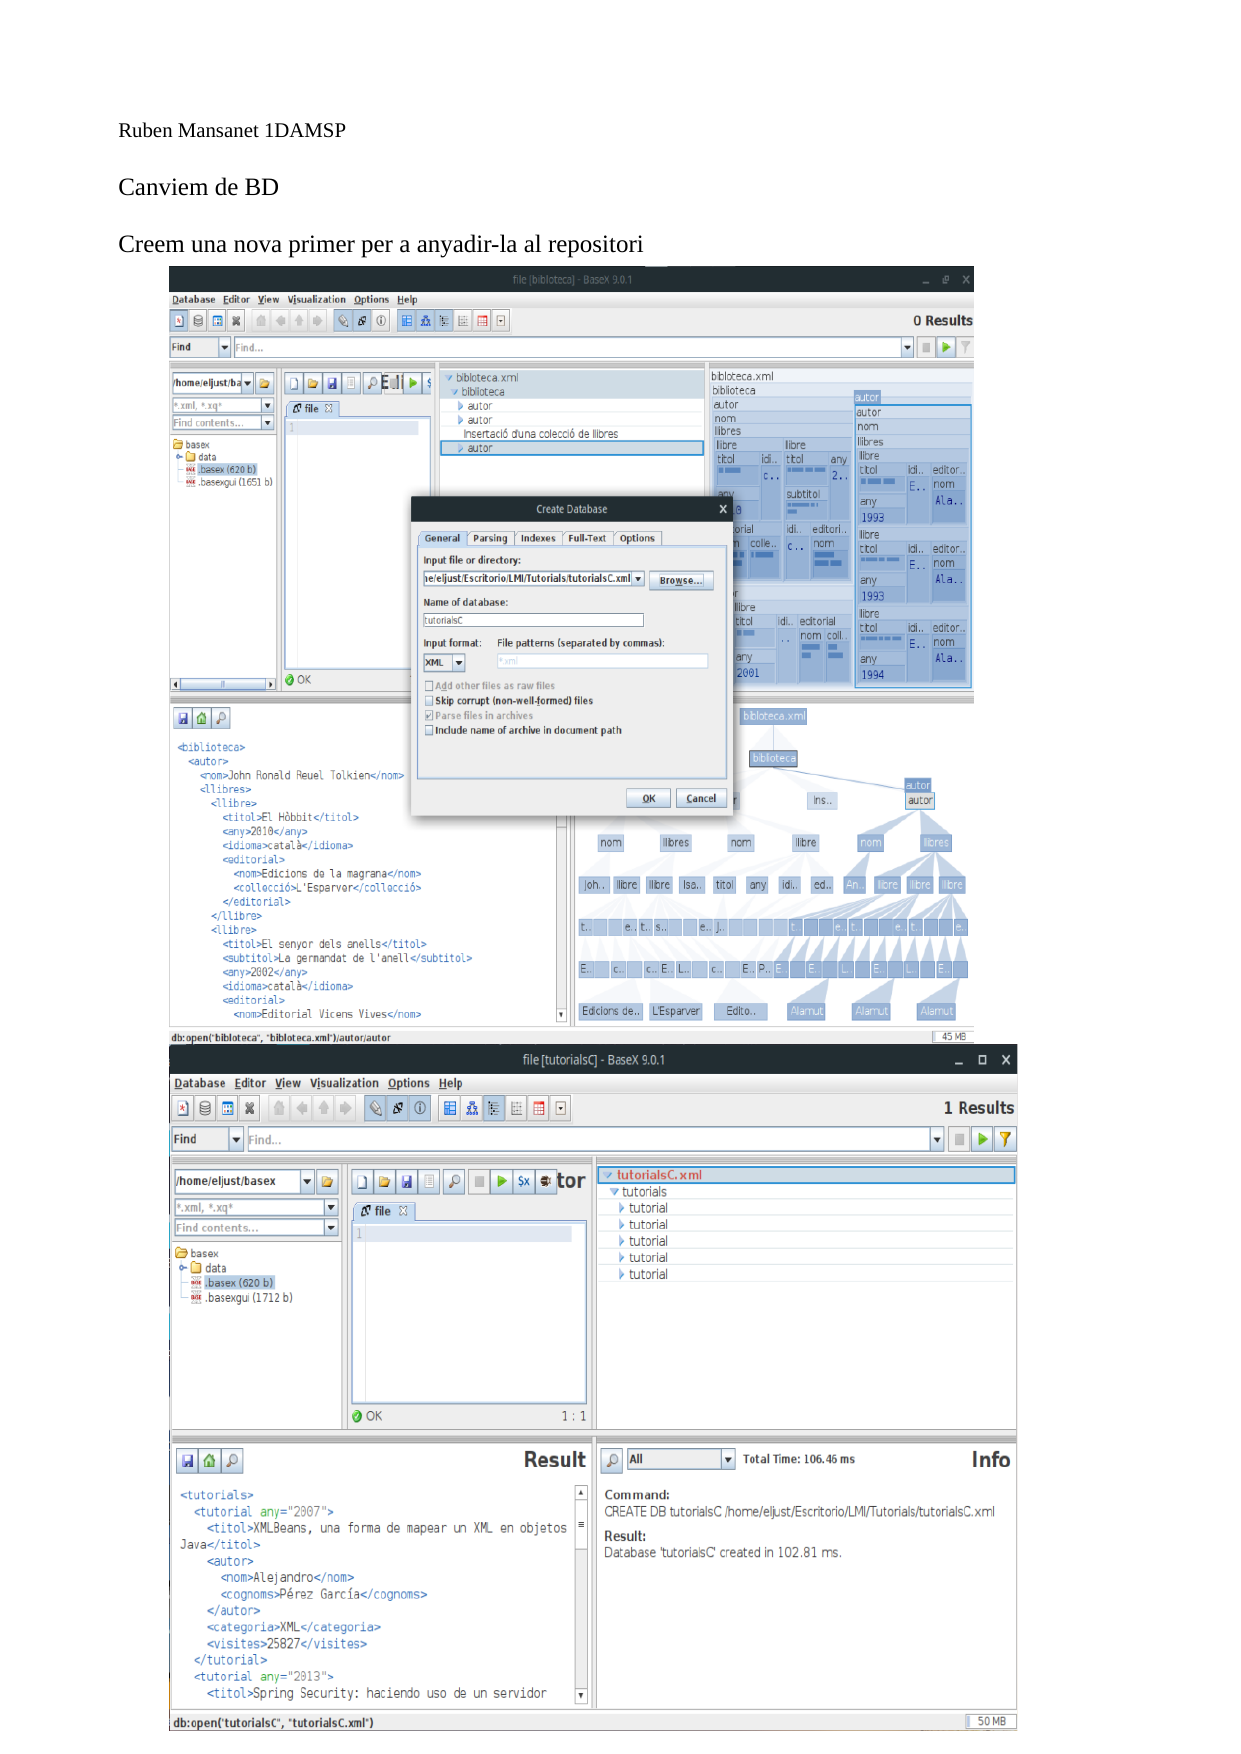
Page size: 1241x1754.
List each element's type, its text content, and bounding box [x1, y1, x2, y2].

text Canviem de BD [118, 172, 1122, 200]
text Creem una nova primer per a anyadir-la al repositori [118, 229, 1122, 258]
picture [169, 266, 1018, 1731]
